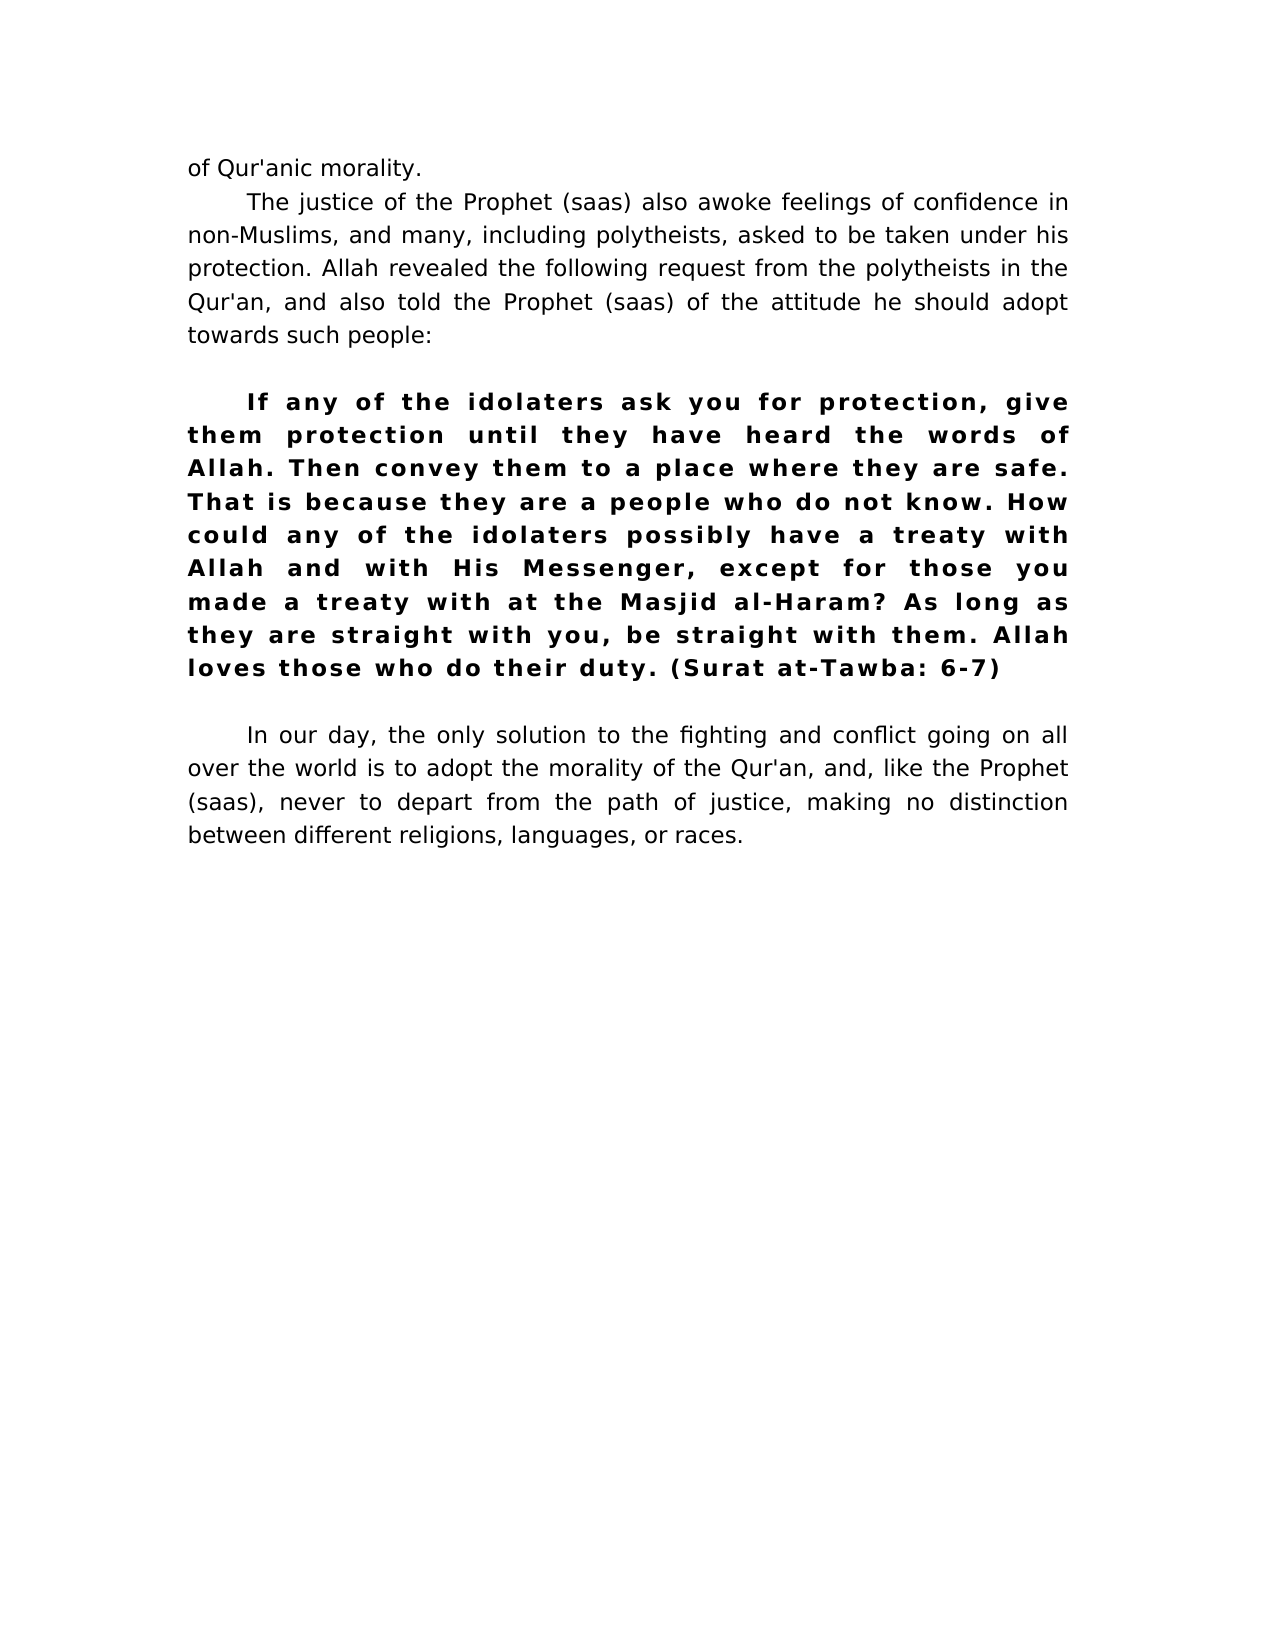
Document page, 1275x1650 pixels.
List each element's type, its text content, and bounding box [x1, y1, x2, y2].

text of Qur'anic morality. [187, 150, 1070, 183]
text If any of the idolaters ask you for protection, give them protection until they have heard the words of Allah. Then convey them to a place where they are safe. That is because they are a people who do not know. How could any of the idolaters possibly have a treaty with Allah and with His Messenger, except for those you made a treaty with at the Masjid al-Haram? As long as they are straight with you, be straight with them. Allah loves those who do their duty. (Surat at-Tawba: 6-7) [187, 383, 1070, 683]
text In our day, the only solution to the fighting and conflict going on all over the world is to adopt the morality of the Qur'an, and, like the Prophet (saas), never to depart from the path of justice, making no distinction between different religions, languages, or races. [187, 717, 1070, 850]
text The justice of the Prophet (saas) also awoke feelings of confidence in non-Muslims, and many, including polytheists, asked to be taken under his protection. Allah revealed the following request from the polytheists in the Qur'an, and also told the Prophet (saas) of the attitude he should adopt towards such people: [187, 183, 1070, 350]
